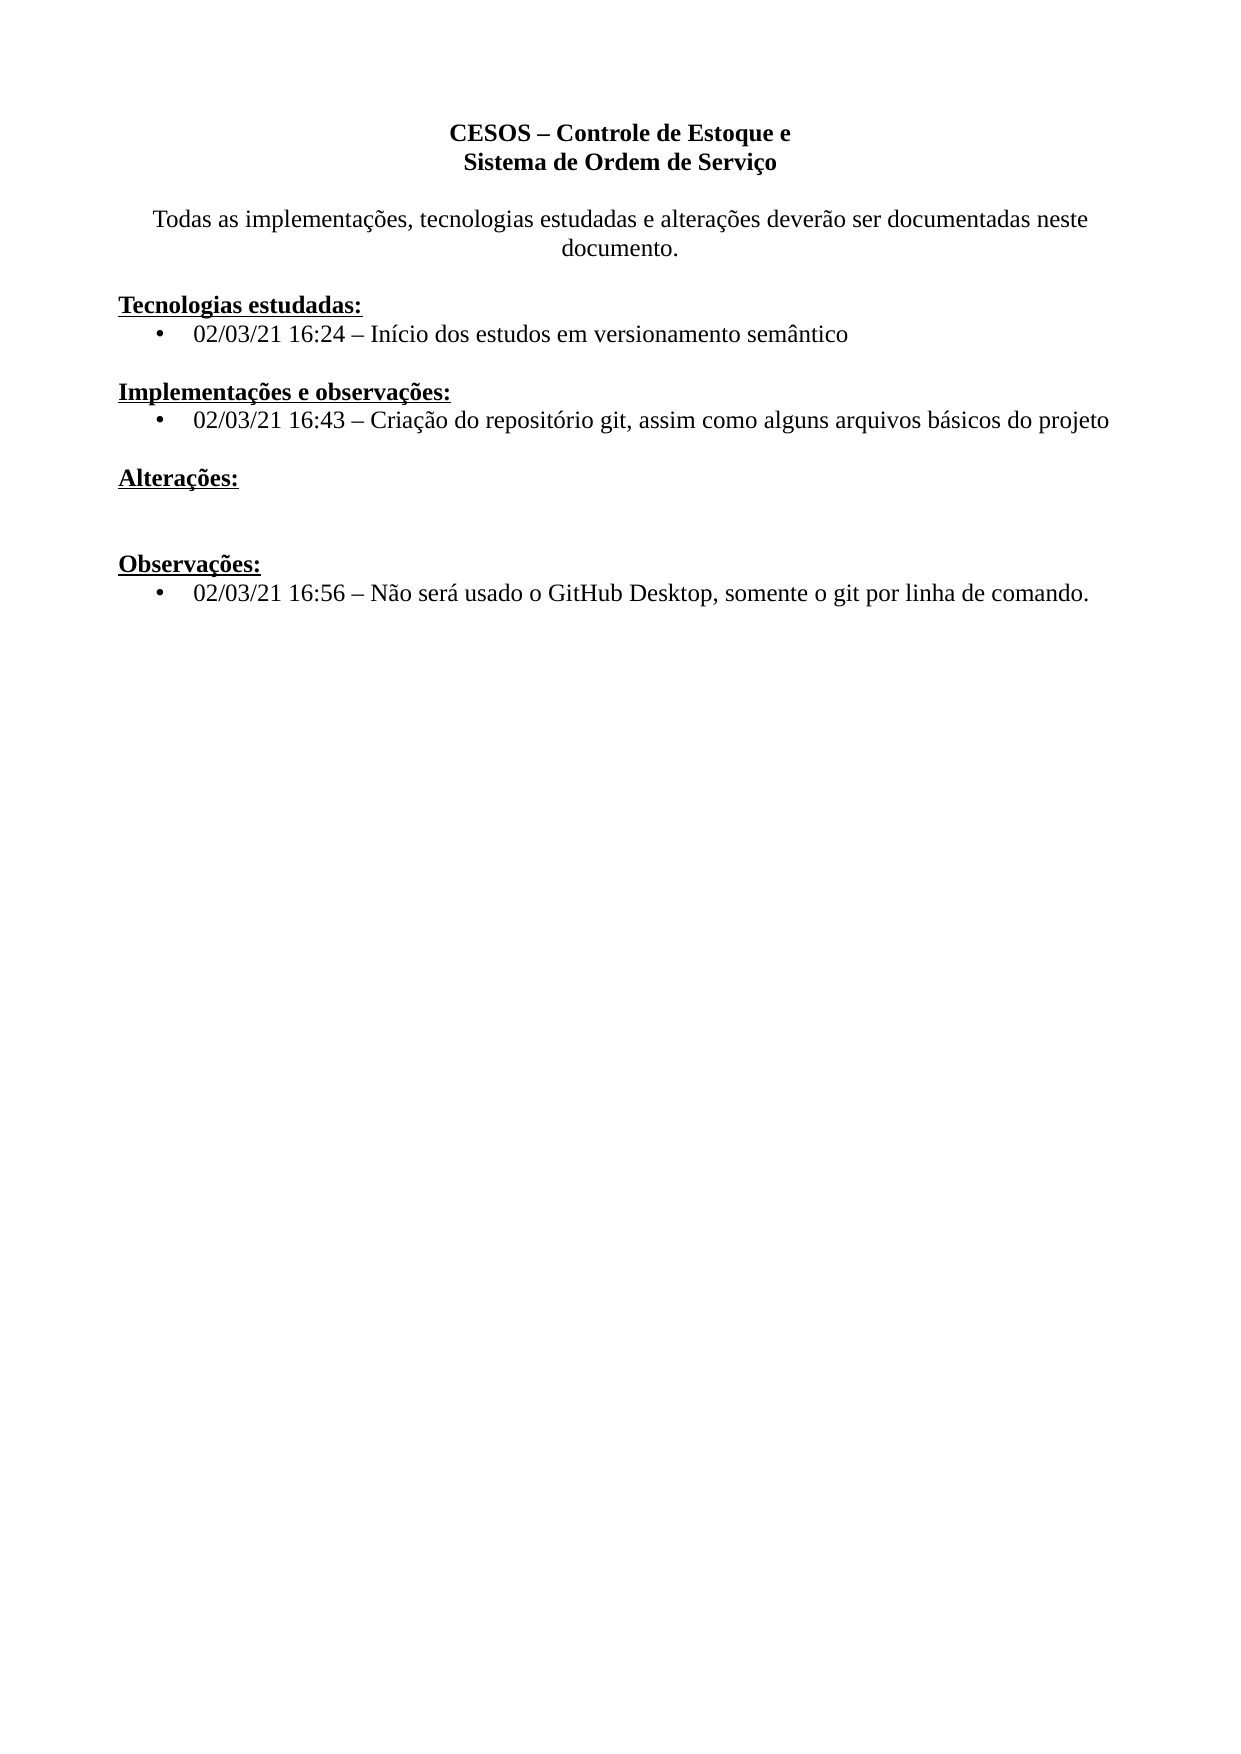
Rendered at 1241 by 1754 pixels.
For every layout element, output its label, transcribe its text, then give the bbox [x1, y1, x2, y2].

list 02/03/21 16:56 – Não será usado o GitHub Desktop, somente o git por linha de comando. [156, 578, 1122, 607]
list 02/03/21 16:24 – Início dos estudos em versionamento semântico [156, 319, 1122, 348]
text Tecnologias estudadas: [118, 291, 1122, 319]
text Sistema de Ordem de Serviço [118, 147, 1122, 176]
text Alterações: [118, 463, 1122, 492]
text Todas as implementações, tecnologias estudadas e alterações deverão ser documentadas neste documento. [118, 204, 1122, 262]
list 02/03/21 16:43 – Criação do repositório git, assim como alguns arquivos básicos do projeto [156, 406, 1122, 434]
text Observações: [118, 549, 1122, 578]
text Implementações e observações: [118, 377, 1122, 406]
text CESOS – Controle de Estoque e [118, 118, 1122, 147]
